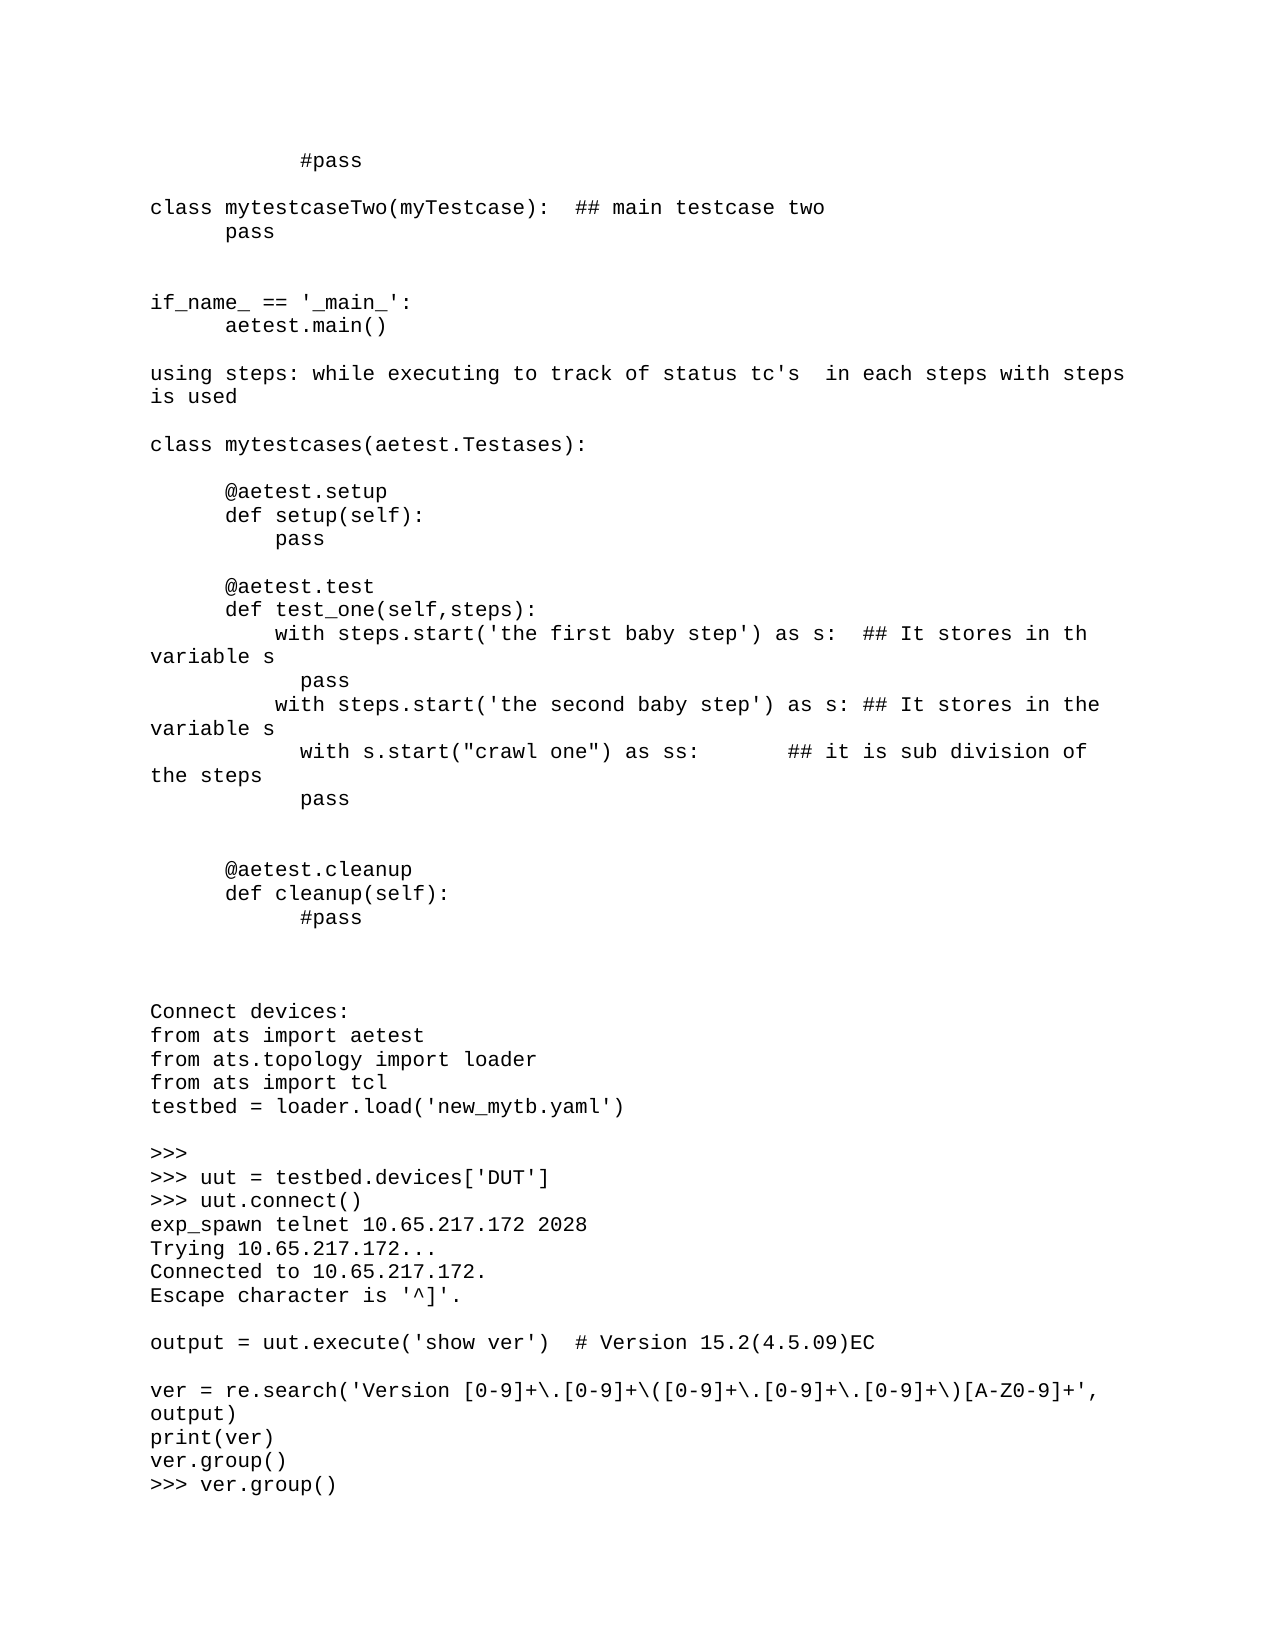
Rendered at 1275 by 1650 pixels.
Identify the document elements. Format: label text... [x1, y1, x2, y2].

text aetest.main() [150, 316, 1125, 339]
text ver.group() [150, 1451, 1125, 1474]
text Escape character is '^]'. [150, 1285, 1125, 1309]
text print(ver) [150, 1427, 1125, 1451]
text >>> uut.connect() [150, 1190, 1125, 1214]
text Connected to 10.65.217.172. [150, 1261, 1125, 1285]
text Trying 10.65.217.172... [150, 1238, 1125, 1261]
text def test_one(self,steps): [150, 599, 1125, 623]
text def cleanup(self): [150, 883, 1125, 907]
text from ats import aetest [150, 1025, 1125, 1048]
text #pass [150, 907, 1125, 930]
text pass [150, 670, 1125, 694]
text >>> uut = testbed.devices['DUT'] [150, 1167, 1125, 1190]
text with steps.start('the second baby step') as s: ## It stores in the variable s [150, 694, 1125, 741]
text output = uut.execute('show ver') # Version 15.2(4.5.09)EC [150, 1332, 1125, 1356]
text with steps.start('the first baby step') as s: ## It stores in th variable s [150, 623, 1125, 670]
text exp_spawn telnet 10.65.217.172 2028 [150, 1214, 1125, 1238]
text if_name_ == '_main_': [150, 292, 1125, 316]
text testbed = loader.load('new_mytb.yaml') [150, 1096, 1125, 1119]
text >>> [150, 1143, 1125, 1167]
text def setup(self): [150, 505, 1125, 528]
text Connect devices: [150, 1001, 1125, 1025]
text from ats.topology import loader [150, 1048, 1125, 1072]
text class mytestcaseTwo(myTestcase): ## main testcase two [150, 197, 1125, 221]
text @aetest.setup [150, 481, 1125, 505]
text #pass [150, 150, 1125, 174]
text @aetest.test [150, 576, 1125, 599]
text pass [150, 788, 1125, 812]
text ver = re.search('Version [0-9]+\.[0-9]+\([0-9]+\.[0-9]+\.[0-9]+\)[A-Z0-9]+', output) [150, 1379, 1125, 1427]
text >>> ver.group() [150, 1474, 1125, 1498]
text from ats import tcl [150, 1072, 1125, 1096]
text with s.start("crawl one") as ss: ## it is sub division of the steps [150, 741, 1125, 788]
text pass [150, 221, 1125, 244]
text class mytestcases(aetest.Testases): [150, 434, 1125, 457]
text @aetest.cleanup [150, 859, 1125, 883]
text using steps: while executing to track of status tc's in each steps with steps is used [150, 363, 1125, 410]
text pass [150, 528, 1125, 552]
